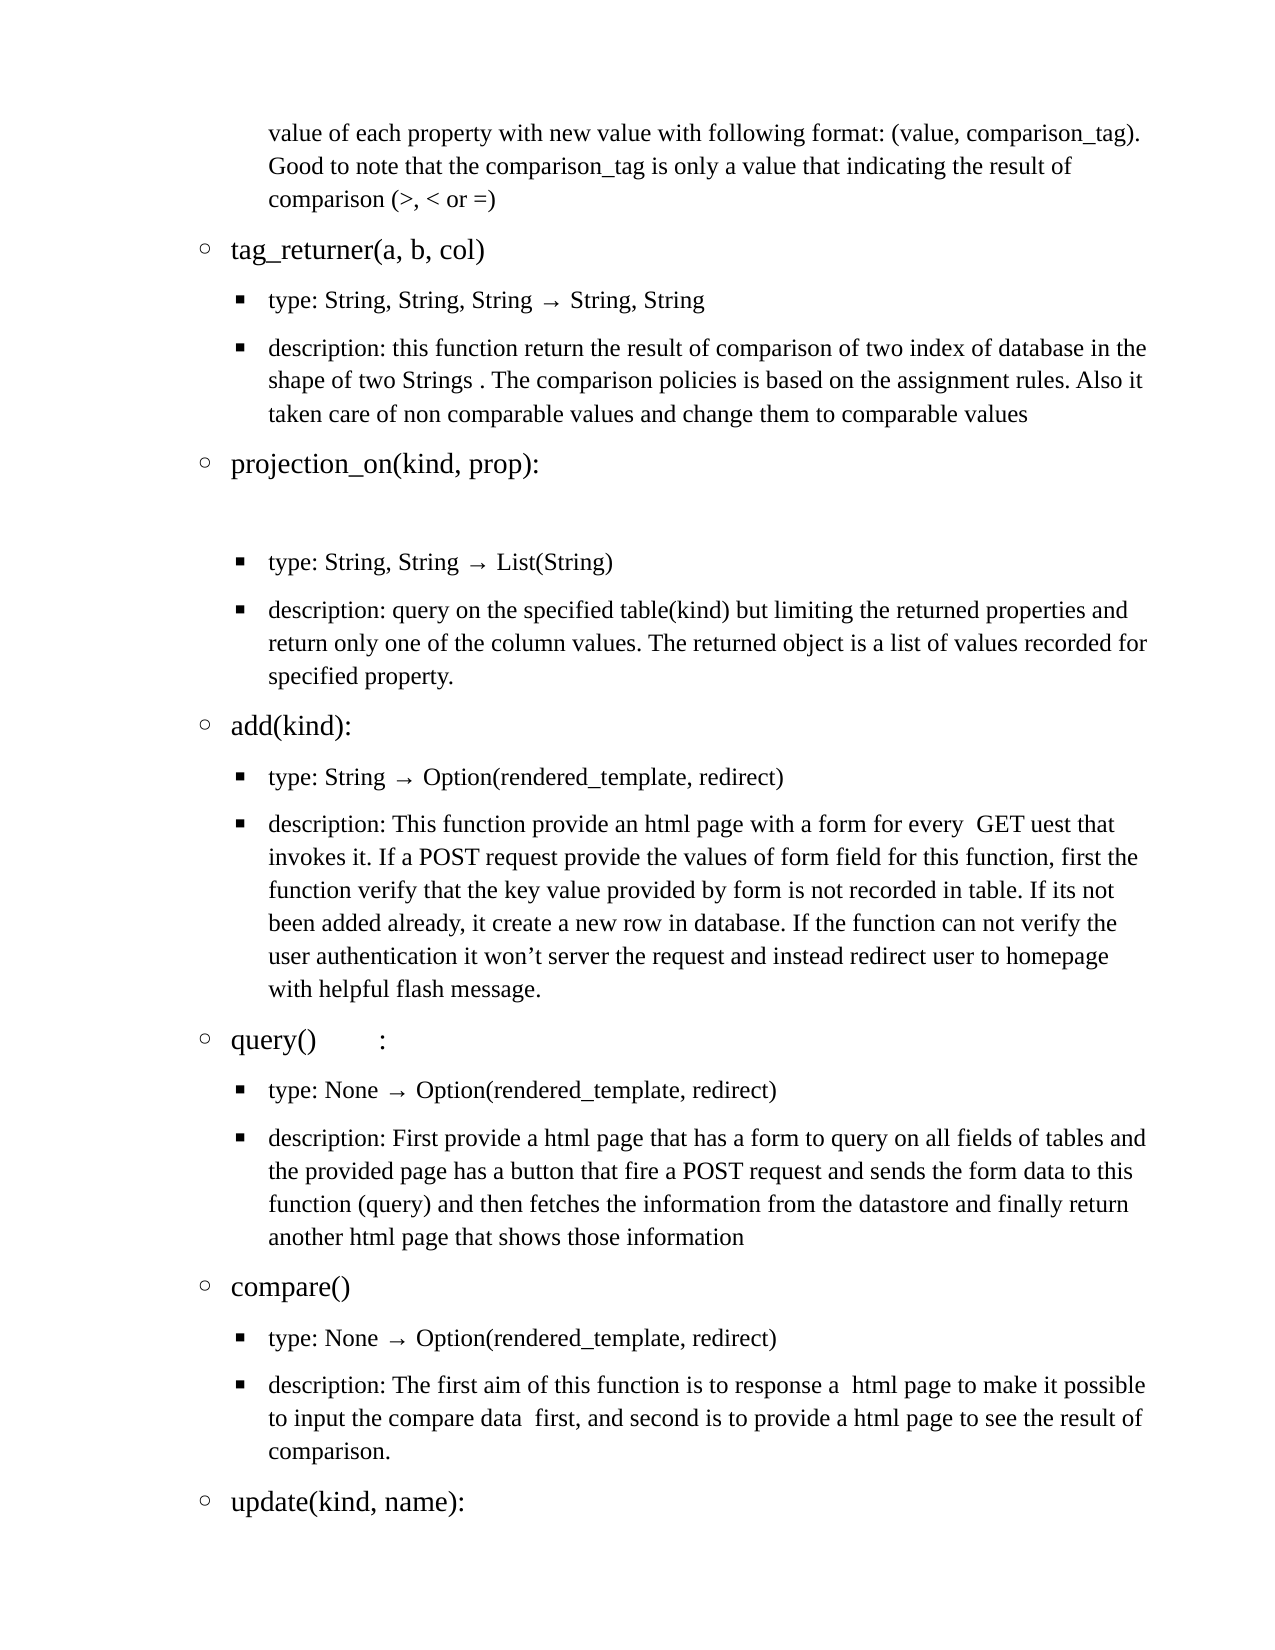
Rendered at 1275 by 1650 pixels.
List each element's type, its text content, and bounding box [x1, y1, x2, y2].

list add(kind): [193, 708, 1157, 742]
list type: String → Option(rendered_template, redirect) [231, 762, 1157, 790]
list type: String, String → List(String) [231, 547, 1157, 576]
list description: query on the specified table(kind) but limiting the returned properties and return only one of the column values. The returned object is a list of values recorded for specified property. [231, 595, 1157, 689]
list description: First provide a html page that has a form to query on all fields of tables and the provided page has a button that fire a POST request and sends the form data to this function (query) and then fetches the information from the datastore and finally return another html page that shows those information [231, 1123, 1157, 1251]
list description: This function provide an html page with a form for every GET uest that invokes it. If a POST request provide the values of form field for this function, first the function verify that the key value provided by form is not recorded in table. If its not been added already, it create a new row in database. If the function can not verify the user authentication it won’t server the request and instead redirect user to homepage with helpful flash message. [231, 809, 1157, 1003]
list description: this function return the result of comparison of two index of database in the shape of two Strings . The comparison policies is based on the assignment rules. Also it taken care of non comparable values and change them to comparable values [231, 333, 1157, 427]
list type: None → Option(rendered_template, redirect) [231, 1075, 1157, 1104]
list type: String, String, String → String, String [231, 285, 1157, 314]
list value of each property with new value with following format: (value, comparison_tag). Good to note that the comparison_tag is only a value that indicating the result of comparison (>, < or =) [231, 118, 1157, 213]
list projection_on(kind, prop): [193, 446, 1157, 480]
list compare() [193, 1269, 1157, 1303]
list update(kind, name): [193, 1484, 1157, 1517]
list description: The first aim of this function is to response a html page to make it possible to input the compare data first, and second is to provide a html page to see the result of comparison. [231, 1370, 1157, 1465]
list tag_returner(a, b, col) [193, 232, 1157, 265]
list query() : [193, 1022, 1157, 1056]
list type: None → Option(rendered_template, redirect) [231, 1323, 1157, 1351]
